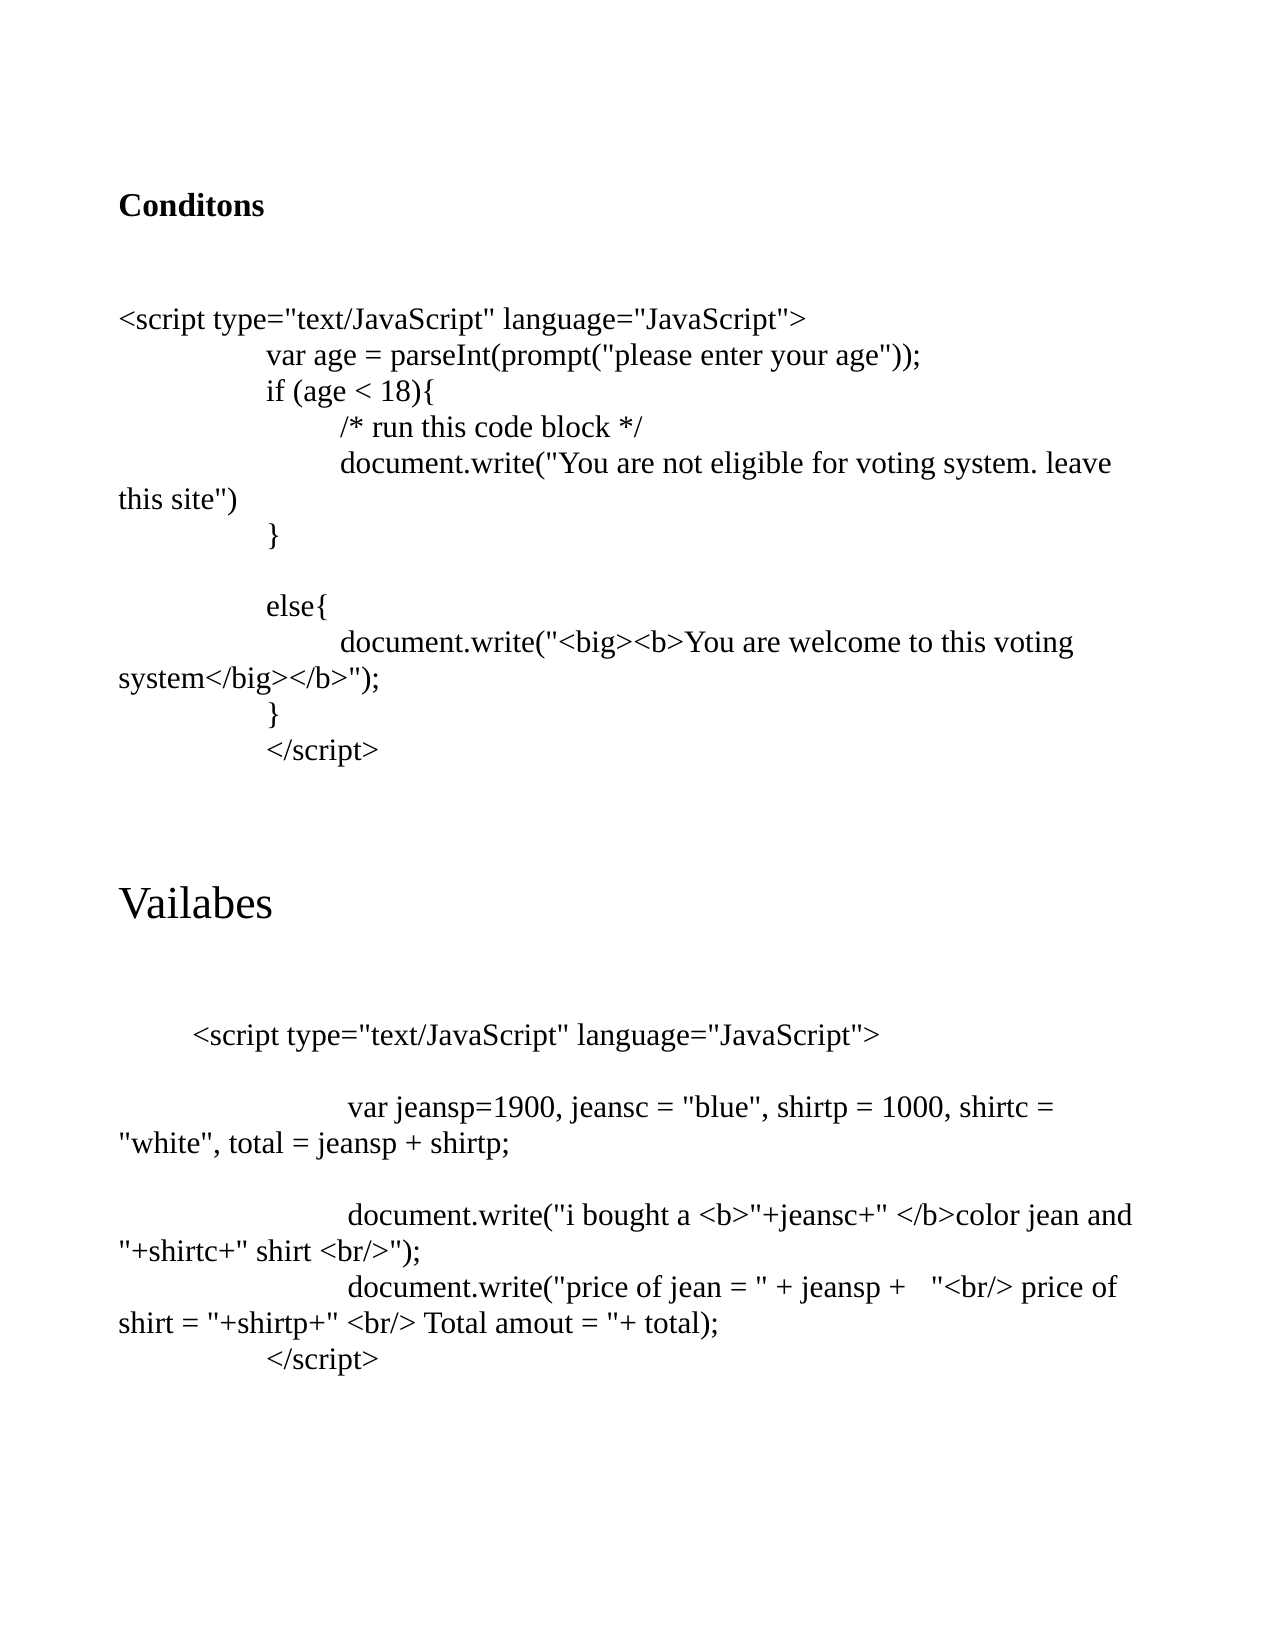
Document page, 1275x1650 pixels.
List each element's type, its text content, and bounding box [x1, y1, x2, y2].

text </script> [118, 731, 1157, 767]
text document.write("i bought a <b>"+jeansc+" </b>color jean and "+shirtc+" shirt <br/>"); [118, 1196, 1157, 1268]
text var jeansp=1900, jeansc = "blue", shirtp = 1000, shirtc = "white", total = jeansp + shirtp; [118, 1088, 1157, 1160]
text Vailabes [118, 875, 1157, 928]
text var age = parseInt(prompt("please enter your age")); [118, 336, 1157, 372]
text Conditons [118, 185, 1157, 223]
text document.write("<big><b>You are welcome to this voting system</big></b>"); [118, 624, 1157, 696]
text /* run this code block */ [118, 408, 1157, 444]
text document.write("price of jean = " + jeansp + "<br/> price of shirt = "+shirtp+" <br/> Total amout = "+ total); [118, 1268, 1157, 1340]
text if (age < 18){ [118, 372, 1157, 408]
text else{ [118, 588, 1157, 624]
text } [118, 696, 1157, 731]
text } [118, 516, 1157, 552]
text document.write("You are not eligible for voting system. leave this site") [118, 444, 1157, 516]
text <script type="text/JavaScript" language="JavaScript"> [118, 1017, 1157, 1052]
text </script> [118, 1340, 1157, 1376]
text <script type="text/JavaScript" language="JavaScript"> [118, 300, 1157, 336]
